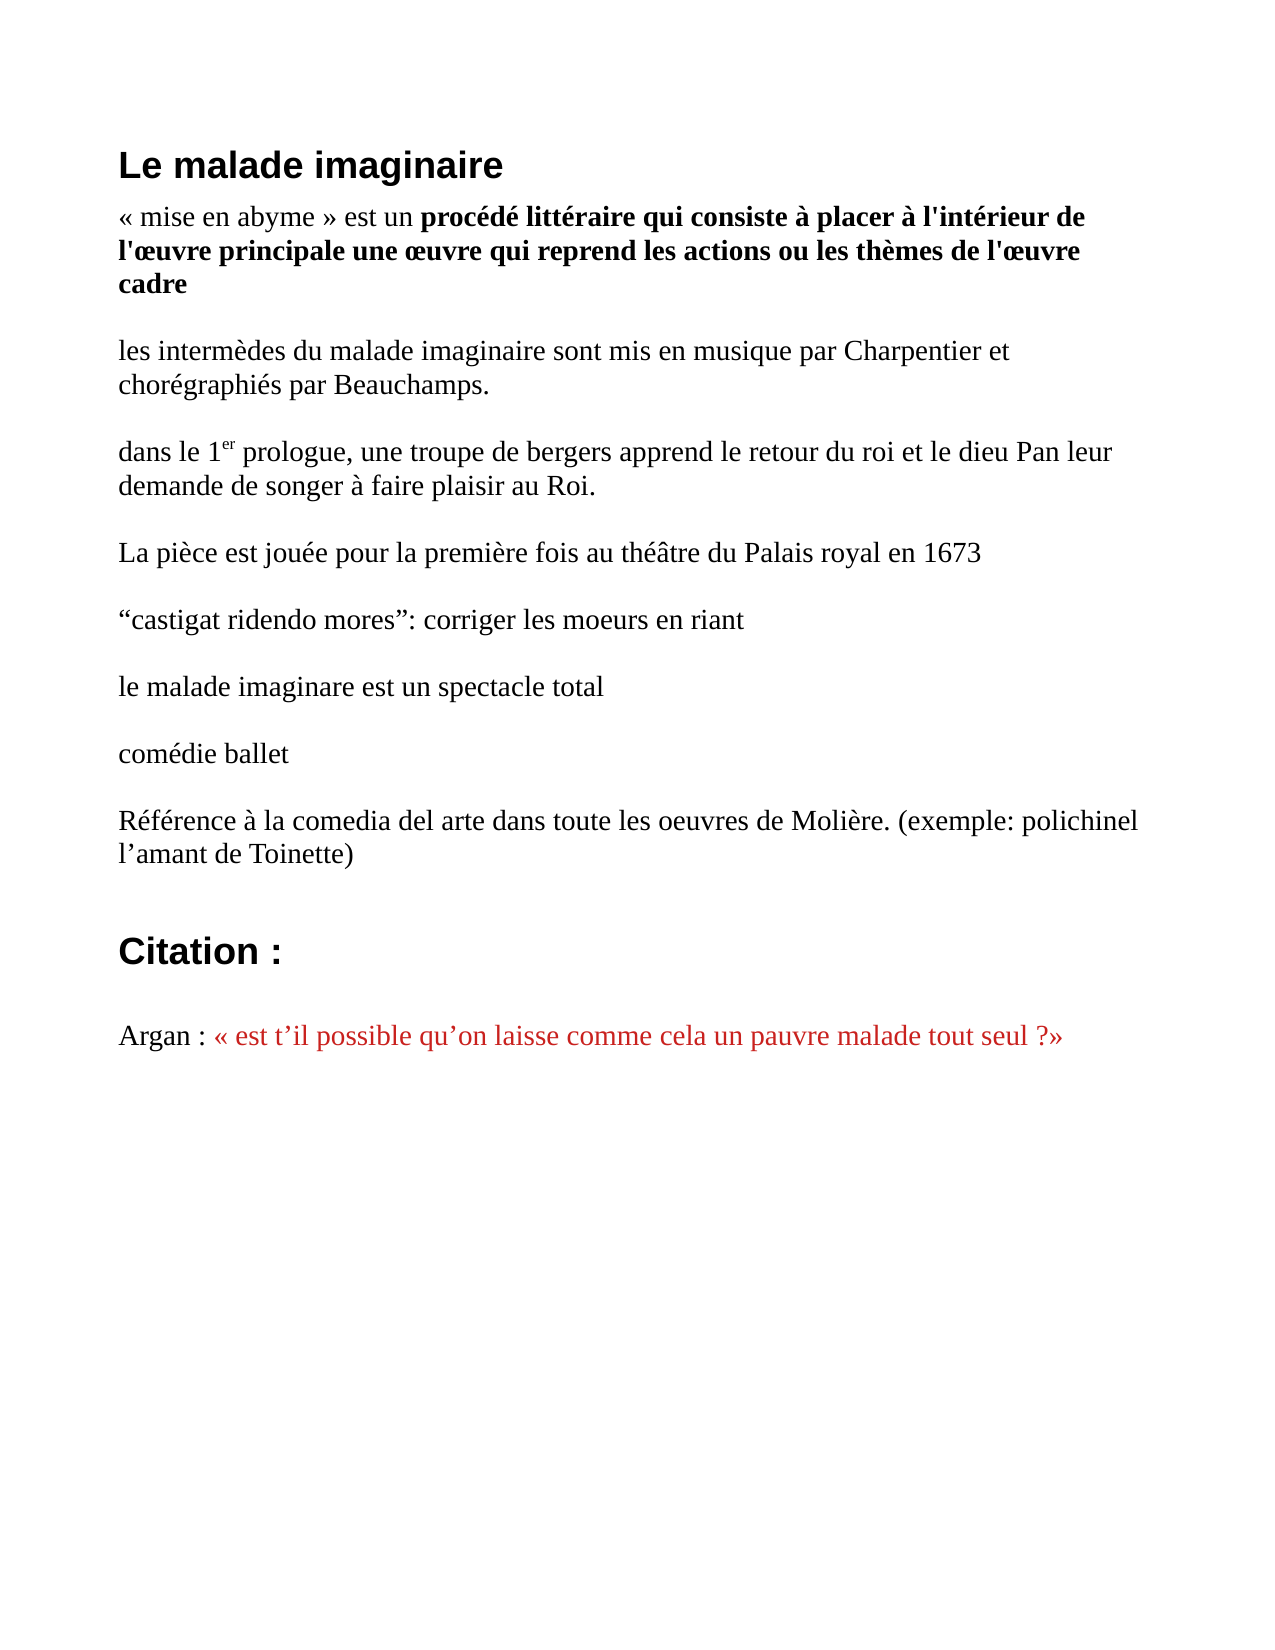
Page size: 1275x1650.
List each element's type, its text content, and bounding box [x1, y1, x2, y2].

text “castigat ridendo mores”: corriger les moeurs en riant [118, 602, 1157, 635]
text Référence à la comedia del arte dans toute les oeuvres de Molière. (exemple: polichinel l’amant de Toinette) [118, 803, 1157, 870]
text La pièce est jouée pour la première fois au théâtre du Palais royal en 1673 [118, 535, 1157, 568]
text Argan : « est t’il possible qu’on laisse comme cela un pauvre malade tout seul ?» [118, 1018, 1157, 1052]
subtitle Le malade imaginaire [118, 143, 1157, 187]
text comédie ballet [118, 736, 1157, 769]
text dans le 1er prologue, une troupe de bergers apprend le retour du roi et le dieu Pan leur demande de songer à faire plaisir au Roi. [118, 434, 1157, 501]
text le malade imaginare est un spectacle total [118, 669, 1157, 702]
text « mise en abyme » est un procédé littéraire qui consiste à placer à l'intérieur de l'œuvre principale une œuvre qui reprend les actions ou les thèmes de l'œuvre cadre [118, 199, 1157, 300]
text les intermèdes du malade imaginaire sont mis en musique par Charpentier et chorégraphiés par Beauchamps. [118, 333, 1157, 401]
subtitle Citation : [118, 929, 1157, 972]
